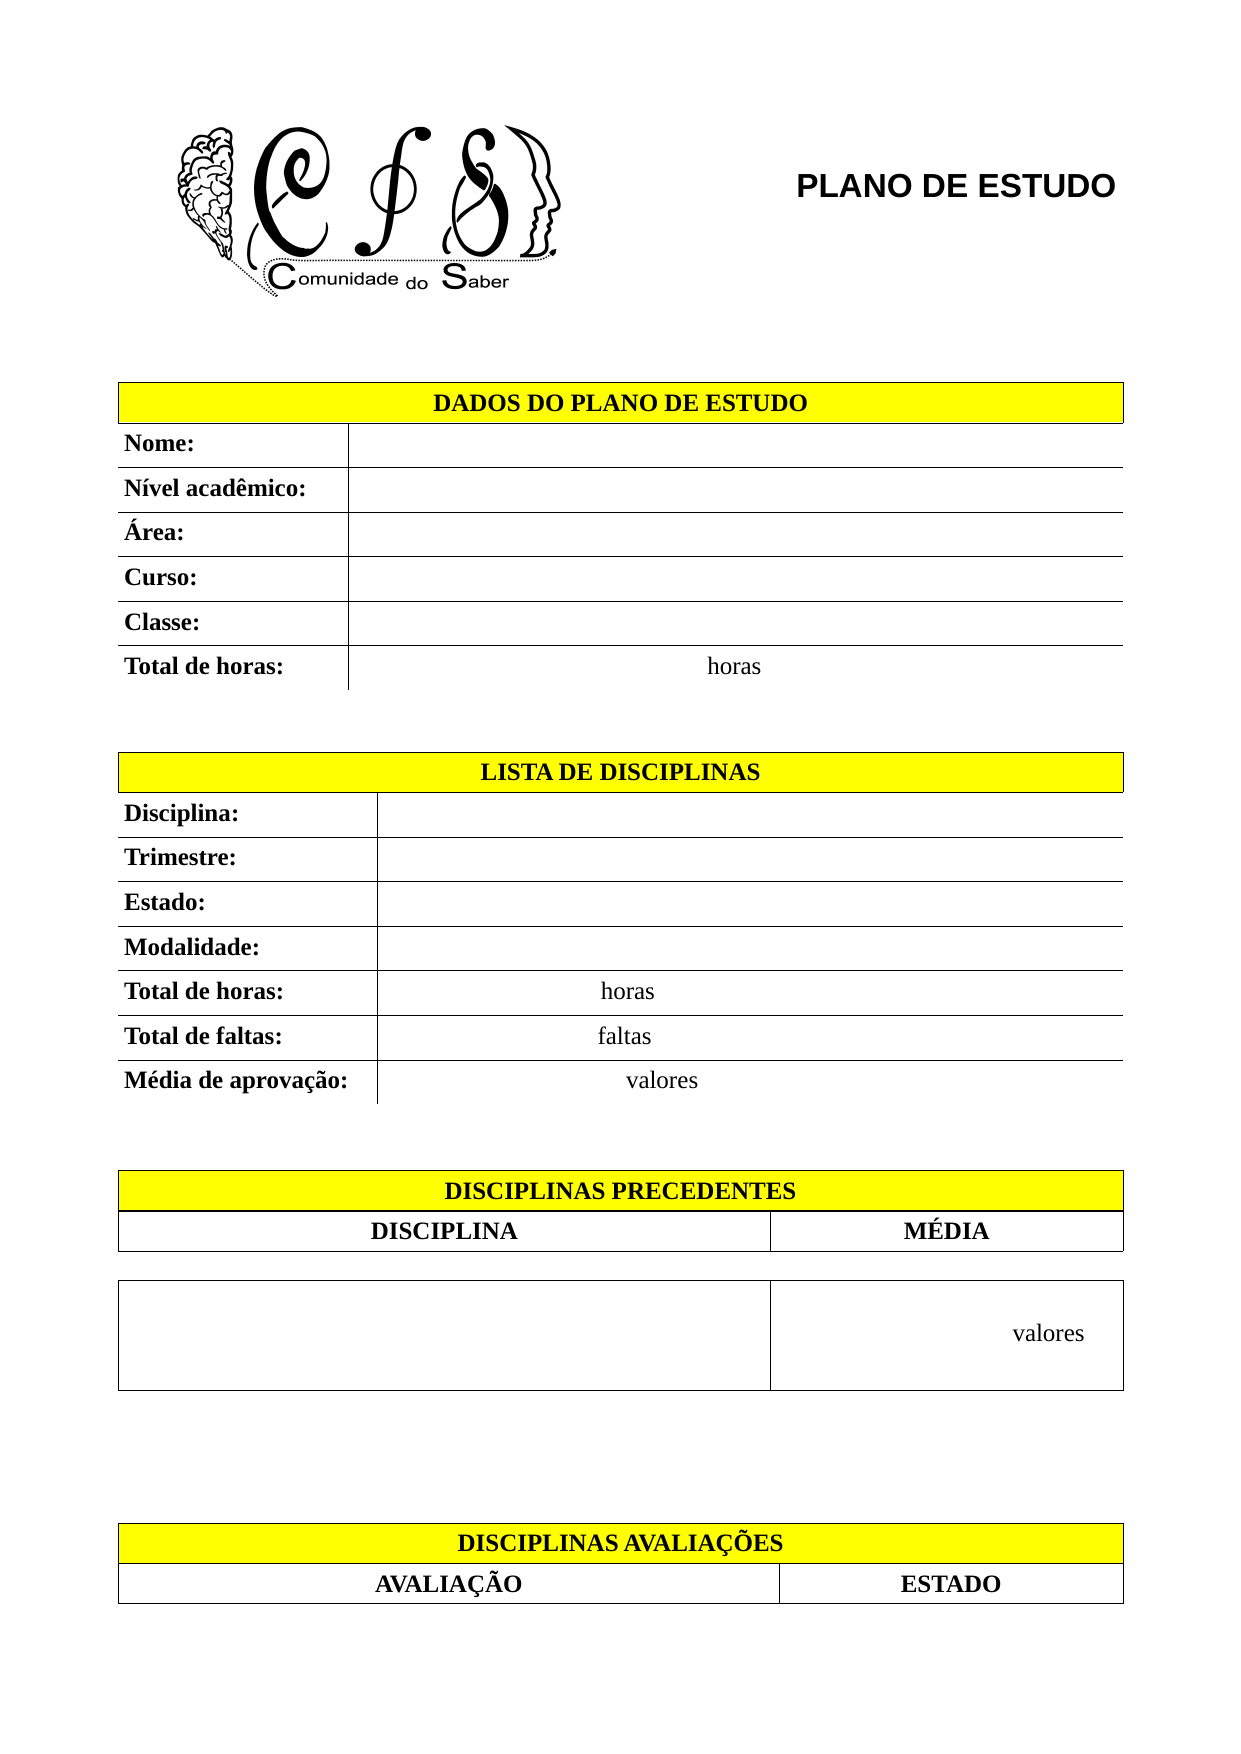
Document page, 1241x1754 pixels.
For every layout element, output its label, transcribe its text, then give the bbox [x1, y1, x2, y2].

table_cell Total de horas: [118, 646, 348, 690]
text <if test="discipline.studyplan_avaliations"> [118, 1489, 1122, 1518]
table_cell Classe: [118, 602, 348, 645]
table_cell <discipline.average> valores [378, 1061, 1123, 1104]
table_cell <discipline.quarter.name> [378, 838, 1123, 881]
text <for each="precedents in (discipline.discipline_precedentes or '')"> [118, 1252, 1122, 1280]
table_cell Nível acadêmico: [118, 468, 348, 512]
table_header <studyplan.name> [349, 424, 1123, 467]
table_cell <studyplan.hours_per_corse> horas [349, 646, 1123, 690]
table_header Disciplina: [118, 793, 377, 837]
text <if test="discipline.discipline_precedentes"> [118, 1137, 1122, 1166]
text </for> [118, 1391, 1122, 1419]
table_cell <studyplan.academic_level.name> [349, 468, 1123, 512]
text <for each="studyplan in (studyplans or '')"> [118, 353, 1122, 382]
text </if> [118, 1423, 1122, 1452]
table_cell <discipline.hours> horas [378, 971, 1123, 1015]
table_cell Total de horas: [118, 971, 377, 1015]
picture [177, 125, 561, 297]
table_cell Área: [118, 513, 348, 556]
table_cell <discipline.state.name> [378, 882, 1123, 926]
table_header DISCIPLINA [119, 1212, 770, 1251]
text <for each="discipline in (studyplan.studyplan_discipline or '')"> [118, 723, 1122, 752]
table_header DADOS DO PLANO DE ESTUDO [119, 383, 1123, 422]
text <for each="avaliations in (discipline.studyplan_avaliations or '')"> [118, 1604, 1122, 1632]
table_cell Estado: [118, 882, 377, 926]
table_cell <studyplan.course.name> [349, 557, 1123, 601]
table_cell Média de aprovação: [118, 1061, 377, 1104]
table_header DISCIPLINAS AVALIAÇÕES [119, 1524, 1123, 1563]
table_header DISCIPLINAS PRECEDENTES [119, 1171, 1123, 1210]
table_cell <discipline.flaut> faltas [378, 1016, 1123, 1059]
table_header <if test="precedents.grade"> <precedents.grade> valores </if> [771, 1281, 1123, 1390]
table_cell Modalidade: [118, 927, 377, 970]
table_cell <discipline.modality.name> [378, 927, 1123, 970]
table_cell <studyplan.classe.classe.name> [349, 602, 1123, 645]
table_header AVALIAÇÃO [119, 1564, 779, 1603]
table_cell Curso: [118, 557, 348, 601]
table_header LISTA DE DISCIPLINAS [119, 753, 1123, 792]
table_header Nome: [118, 424, 348, 467]
table_header ESTADO [780, 1564, 1123, 1603]
table_cell Trimestre: [118, 838, 377, 881]
table_header <precedents.discipline.name> [119, 1281, 770, 1390]
table_cell Total de faltas: [118, 1016, 377, 1059]
table_cell <studyplan.area.name> [349, 513, 1123, 556]
table_header <discipline.discipline.name> [378, 793, 1123, 837]
table_header MÉDIA [771, 1212, 1123, 1251]
